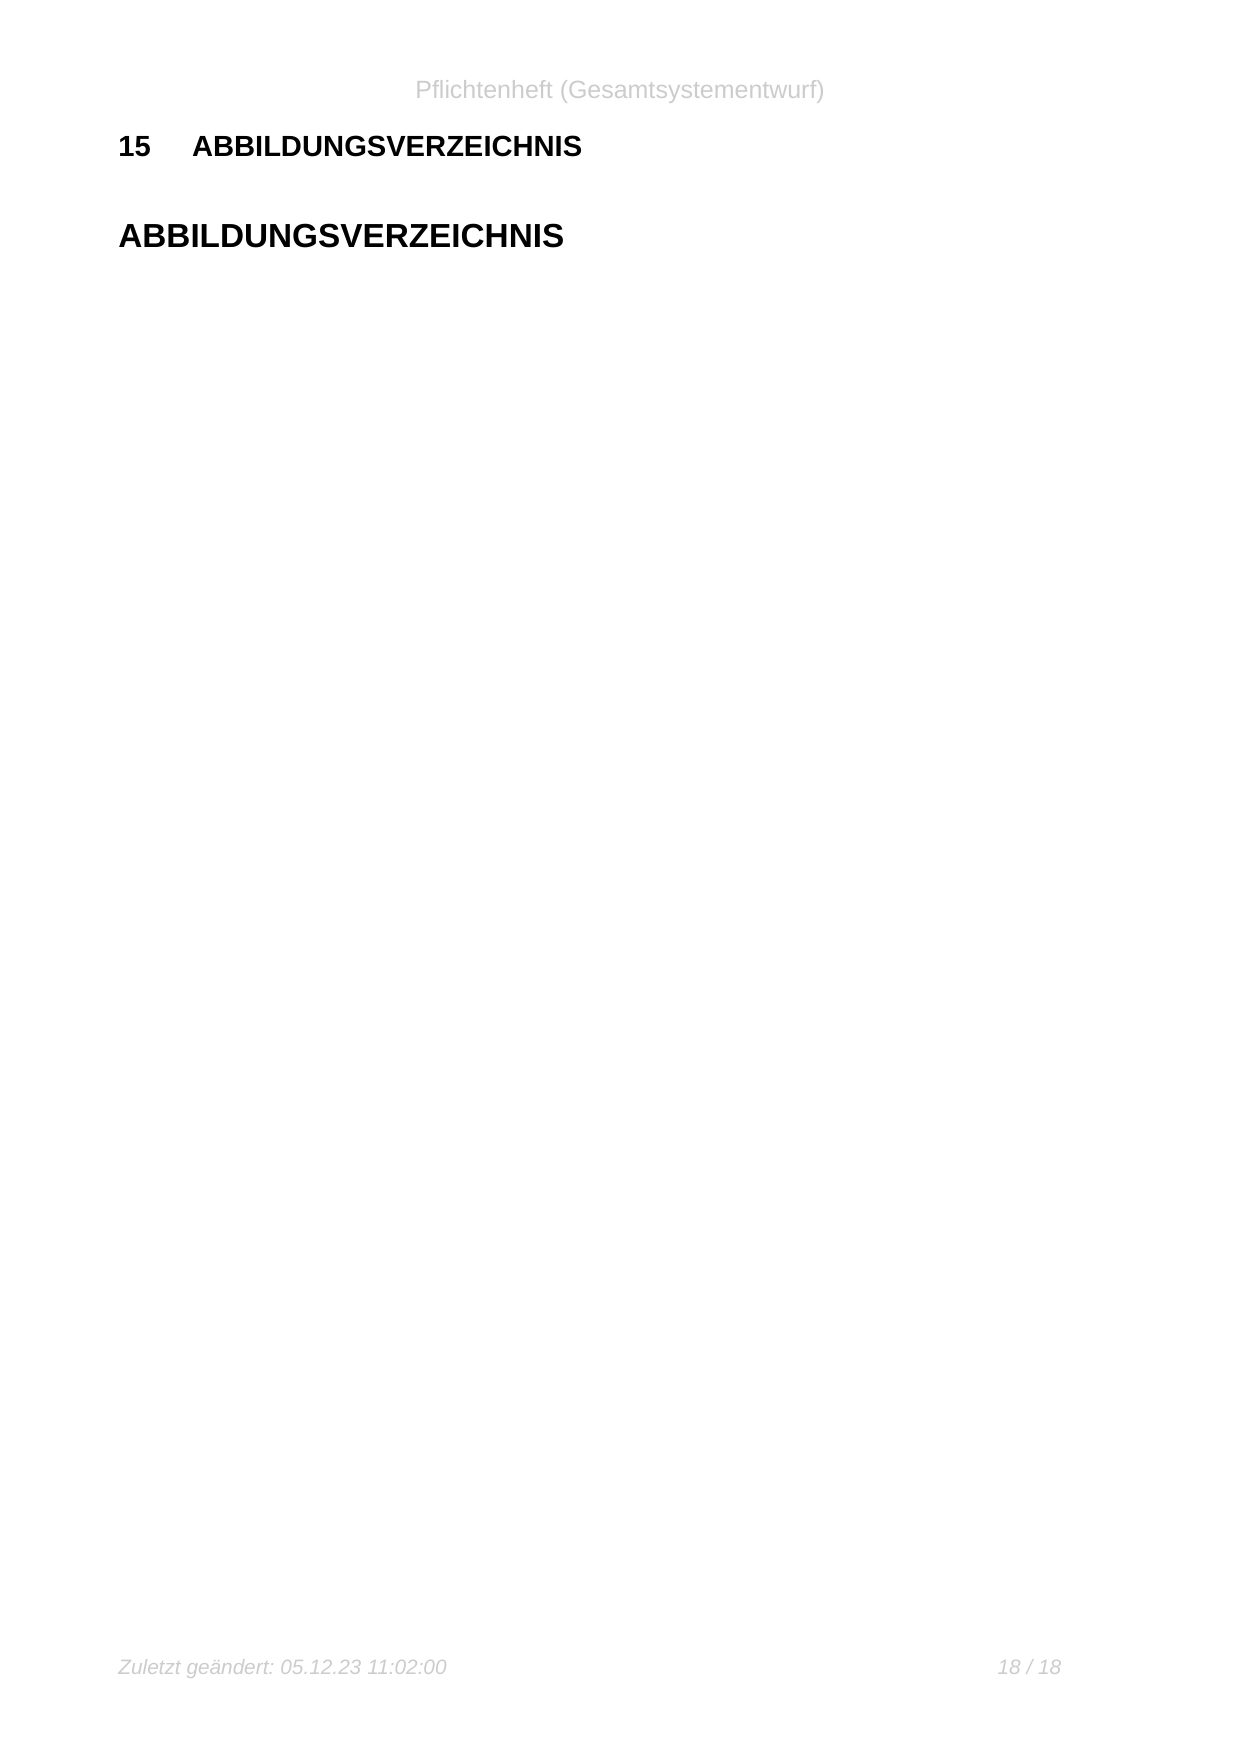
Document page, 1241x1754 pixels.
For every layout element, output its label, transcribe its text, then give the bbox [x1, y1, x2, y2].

subtitle Abbildungsverzeichnis [118, 216, 1122, 254]
subtitle Abbildungsverzeichnis [118, 129, 1122, 162]
